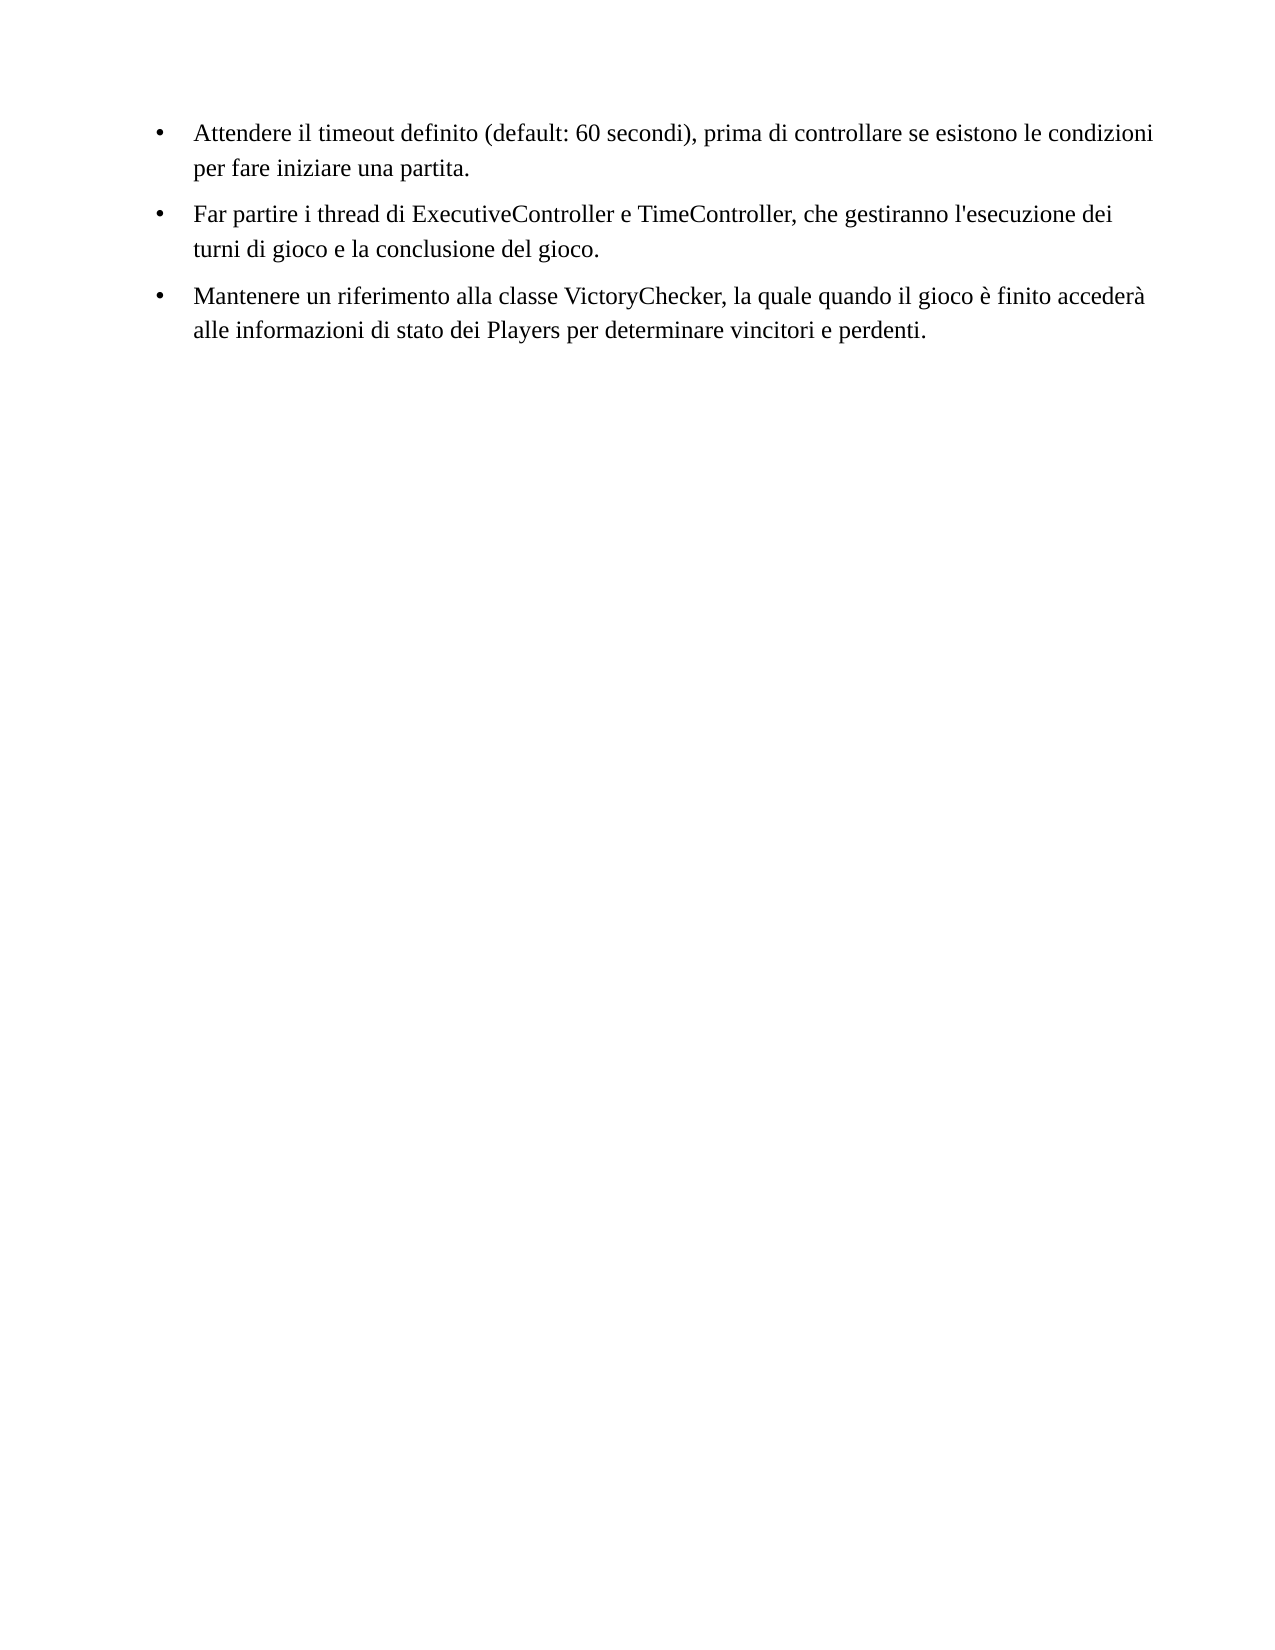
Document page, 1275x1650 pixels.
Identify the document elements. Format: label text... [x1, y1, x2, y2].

list Mantenere un riferimento alla classe VictoryChecker, la quale quando il gioco è finito accederà alle informazioni di stato dei Players per determinare vincitori e perdenti. [156, 281, 1157, 344]
list Attendere il timeout definito (default: 60 secondi), prima di controllare se esistono le condizioni per fare iniziare una partita. [156, 118, 1157, 181]
list Far partire i thread di ExecutiveController e TimeController, che gestiranno l'esecuzione dei turni di gioco e la conclusione del gioco. [156, 199, 1157, 263]
